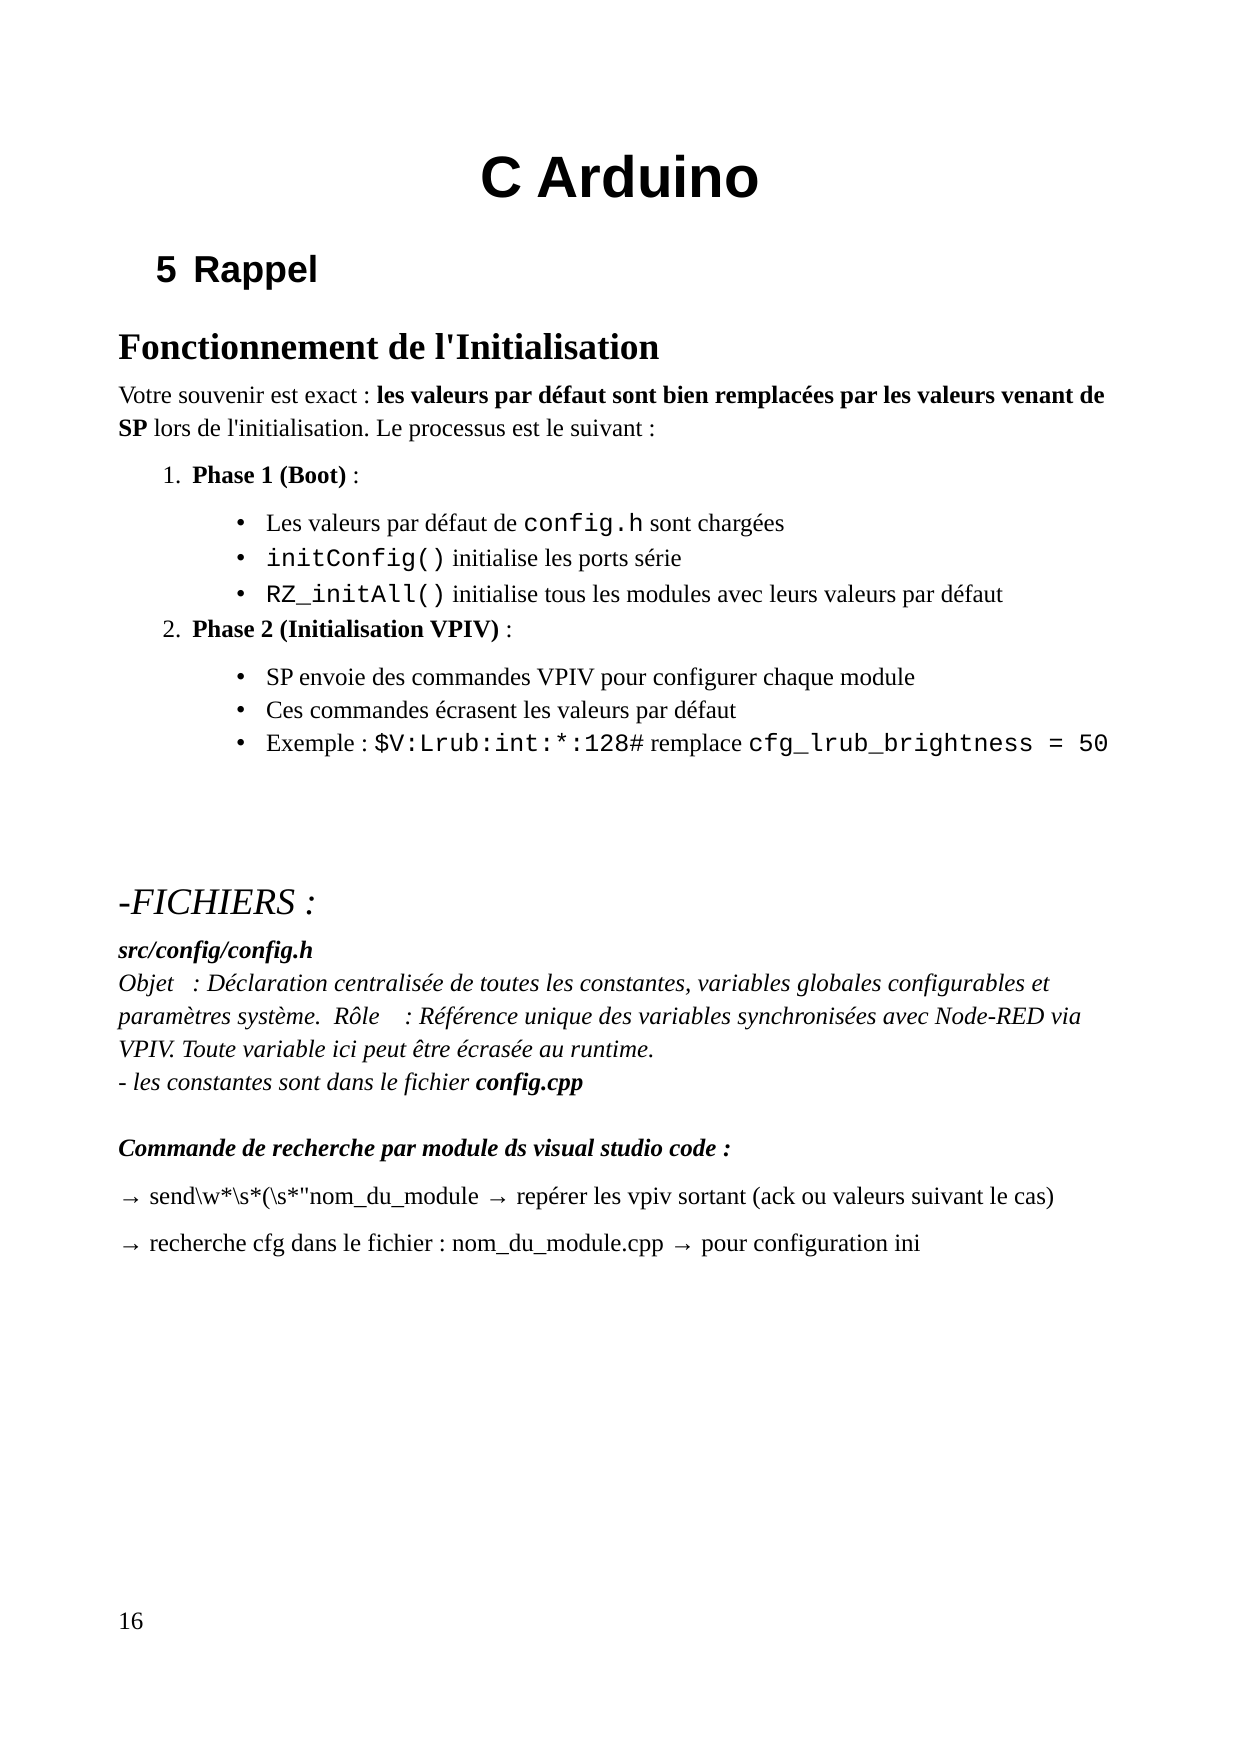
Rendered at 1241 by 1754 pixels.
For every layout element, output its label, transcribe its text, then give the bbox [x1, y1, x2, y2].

list Les valeurs par défaut de config.h sont chargées [236, 508, 1122, 539]
list Phase 2 (Initialisation VPIV) : [162, 614, 1122, 643]
list SP envoie des commandes VPIV pour configurer chaque module [236, 662, 1122, 691]
text Commande de recherche par module ds visual studio code : [118, 1133, 1122, 1162]
subtitle -FICHIERS : [118, 879, 1122, 922]
subtitle Fonctionnement de l'Initialisation [118, 324, 1122, 367]
subtitle Rappel [156, 248, 1122, 291]
title C Arduino [118, 143, 1122, 210]
list RZ_initAll() initialise tous les modules avec leurs valeurs par défaut [236, 579, 1122, 610]
list Phase 1 (Boot) : [162, 460, 1122, 489]
list Ces commandes écrasent les valeurs par défaut [236, 695, 1122, 724]
text Objet : Déclaration centralisée de toutes les constantes, variables globales configurables et paramètres système. Rôle : Référence unique des variables synchronisées avec Node-RED via VPIV. Toute variable ici peut être écrasée au runtime. [118, 968, 1122, 1063]
text → send\w*\s*(\s*"nom_du_module → repérer les vpiv sortant (ack ou valeurs suivant le cas) [118, 1181, 1122, 1209]
text src/config/config.h [118, 935, 1122, 964]
text → recherche cfg dans le fichier : nom_du_module.cpp → pour configuration ini [118, 1228, 1122, 1257]
list Exemple : $V:Lrub:int:*:128# remplace cfg_lrub_brightness = 50 [236, 728, 1122, 759]
list initConfig() initialise les ports série [236, 543, 1122, 574]
text - les constantes sont dans le fichier config.cpp [118, 1067, 1122, 1096]
text Votre souvenir est exact : les valeurs par défaut sont bien remplacées par les valeurs venant de SP lors de l'initialisation. Le processus est le suivant : [118, 380, 1122, 442]
